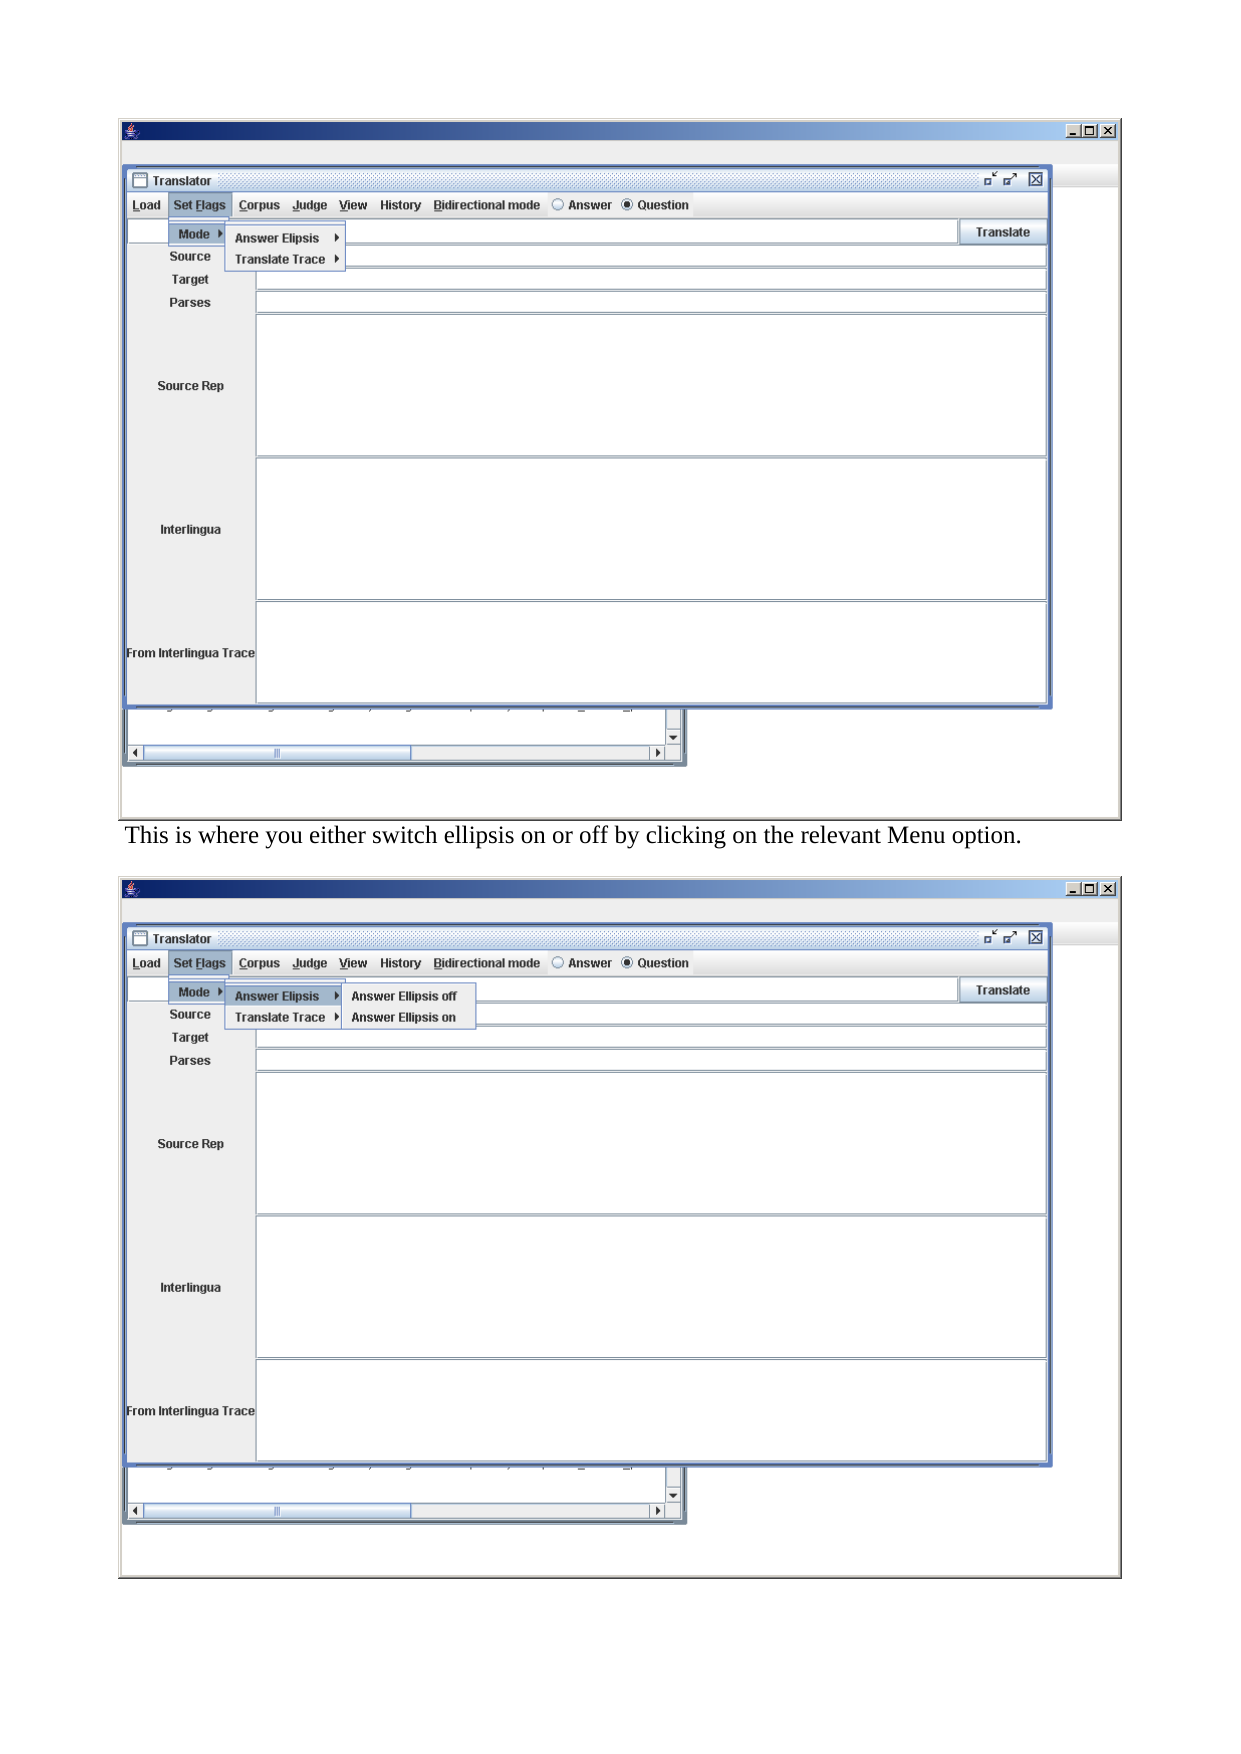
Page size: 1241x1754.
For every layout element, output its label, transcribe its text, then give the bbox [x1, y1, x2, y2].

picture [118, 876, 1122, 1579]
picture [118, 118, 1122, 821]
text This is where you either switch ellipsis on or off by clicking on the relevant Menu option. [118, 821, 1122, 848]
